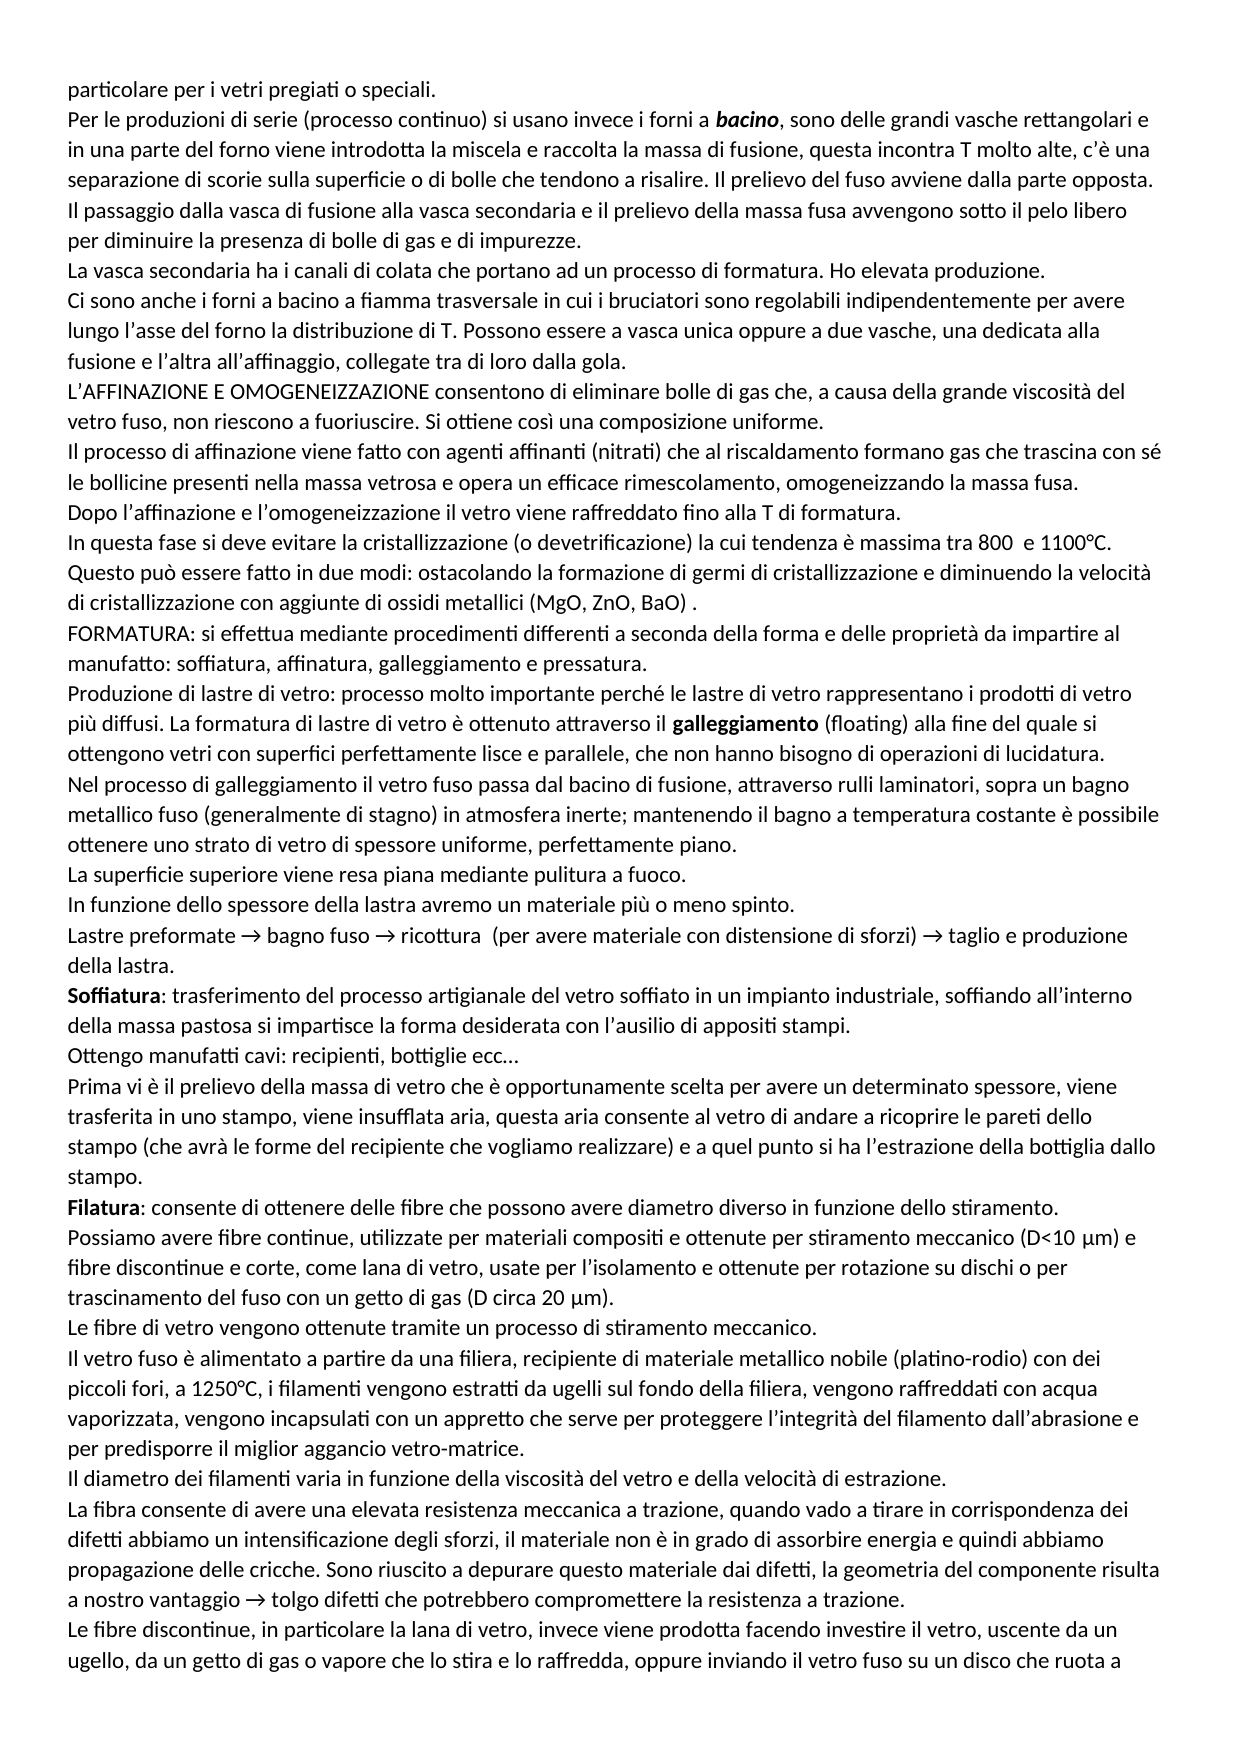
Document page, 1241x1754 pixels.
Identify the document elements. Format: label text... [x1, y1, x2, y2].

text particolare per i vetri pregiati o speciali. Per le produzioni di serie (processo continuo) si usano invece i forni a bacino, sono delle grandi vasche rettangolari e in una parte del forno viene introdotta la miscela e raccolta la massa di fusione, questa incontra T molto alte, c’è una separazione di scorie sulla superficie o di bolle che tendono a risalire. Il prelievo del fuso avviene dalla parte opposta. Il passaggio dalla vasca di fusione alla vasca secondaria e il prelievo della massa fusa avvengono sotto il pelo libero per diminuire la presenza di bolle di gas e di impurezze. La vasca secondaria ha i canali di colata che portano ad un processo di formatura. Ho elevata produzione. Ci sono anche i forni a bacino a fiamma trasversale in cui i bruciatori sono regolabili indipendentemente per avere lungo l’asse del forno la distribuzione di T. Possono essere a vasca unica oppure a due vasche, una dedicata alla fusione e l’altra all’affinaggio, collegate tra di loro dalla gola. L’AFFINAZIONE E OMOGENEIZZAZIONE consentono di eliminare bolle di gas che, a causa della grande viscosità del vetro fuso, non riescono a fuoriuscire. Si ottiene così una composizione uniforme. Il processo di affinazione viene fatto con agenti affinanti (nitrati) che al riscaldamento formano gas che trascina con sé le bollicine presenti nella massa vetrosa e opera un efficace rimescolamento, omogeneizzando la massa fusa. Dopo l’affinazione e l’omogeneizzazione il vetro viene raffreddato fino alla T di formatura. In questa fase si deve evitare la cristallizzazione (o devetrificazione) la cui tendenza è massima tra 800 e 1100°C. Questo può essere fatto in due modi: ostacolando la formazione di germi di cristallizzazione e diminuendo la velocità di cristallizzazione con aggiunte di ossidi metallici (MgO, ZnO, BaO) . FORMATURA: si effettua mediante procedimenti differenti a seconda della forma e delle proprietà da impartire al manufatto: soffiatura, affinatura, galleggiamento e pressatura. Produzione di lastre di vetro: processo molto importante perché le lastre di vetro rappresentano i prodotti di vetro più diffusi. La formatura di lastre di vetro è ottenuto attraverso il galleggiamento (floating) alla fine del quale si ottengono vetri con superfici perfettamente lisce e parallele, che non hanno bisogno di operazioni di lucidatura. Nel processo di galleggiamento il vetro fuso passa dal bacino di fusione, attraverso rulli laminatori, sopra un bagno metallico fuso (generalmente di stagno) in atmosfera inerte; mantenendo il bagno a temperatura costante è possibile ottenere uno strato di vetro di spessore uniforme, perfettamente piano. La superficie superiore viene resa piana mediante pulitura a fuoco. In funzione dello spessore della lastra avremo un materiale più o meno spinto. Lastre preformate → bagno fuso → ricottura (per avere materiale con distensione di sforzi) → taglio e produzione della lastra. Soffiatura: trasferimento del processo artigianale del vetro soffiato in un impianto industriale, soffiando all’interno della massa pastosa si impartisce la forma desiderata con l’ausilio di appositi stampi. Ottengo manufatti cavi: recipienti, bottiglie ecc… Prima vi è il prelievo della massa di vetro che è opportunamente scelta per avere un determinato spessore, viene trasferita in uno stampo, viene insufflata aria, questa aria consente al vetro di andare a ricoprire le pareti dello stampo (che avrà le forme del recipiente che vogliamo realizzare) e a quel punto si ha l’estrazione della bottiglia dallo stampo. Filatura: consente di ottenere delle fibre che possono avere diametro diverso in funzione dello stiramento. Possiamo avere fibre continue, utilizzate per materiali compositi e ottenute per stiramento meccanico (D<10 µm) e fibre discontinue e corte, come lana di vetro, usate per l’isolamento e ottenute per rotazione su dischi o per trascinamento del fuso con un getto di gas (D circa 20 µm). Le fibre di vetro vengono ottenute tramite un processo di stiramento meccanico. Il vetro fuso è alimentato a partire da una filiera, recipiente di materiale metallico nobile (platino-rodio) con dei piccoli fori, a 1250°C, i filamenti vengono estratti da ugelli sul fondo della filiera, vengono raffreddati con acqua vaporizzata, vengono incapsulati con un appretto che serve per proteggere l’integrità del filamento dall’abrasione e per predisporre il miglior aggancio vetro-matrice. Il diametro dei filamenti varia in funzione della viscosità del vetro e della velocità di estrazione. La fibra consente di avere una elevata resistenza meccanica a trazione, quando vado a tirare in corrispondenza dei difetti abbiamo un intensificazione degli sforzi, il materiale non è in grado di assorbire energia e quindi abbiamo propagazione delle cricche. Sono riuscito a depurare questo materiale dai difetti, la geometria del componente risulta a nostro vantaggio → tolgo difetti che potrebbero compromettere la resistenza a trazione. Le fibre discontinue, in particolare la lana di vetro, invece viene prodotta facendo investire il vetro, uscente da un ugello, da un getto di gas o vapore che lo stira e lo raffredda, oppure inviando il vetro fuso su un disco che ruota a [67, 75, 1165, 1674]
